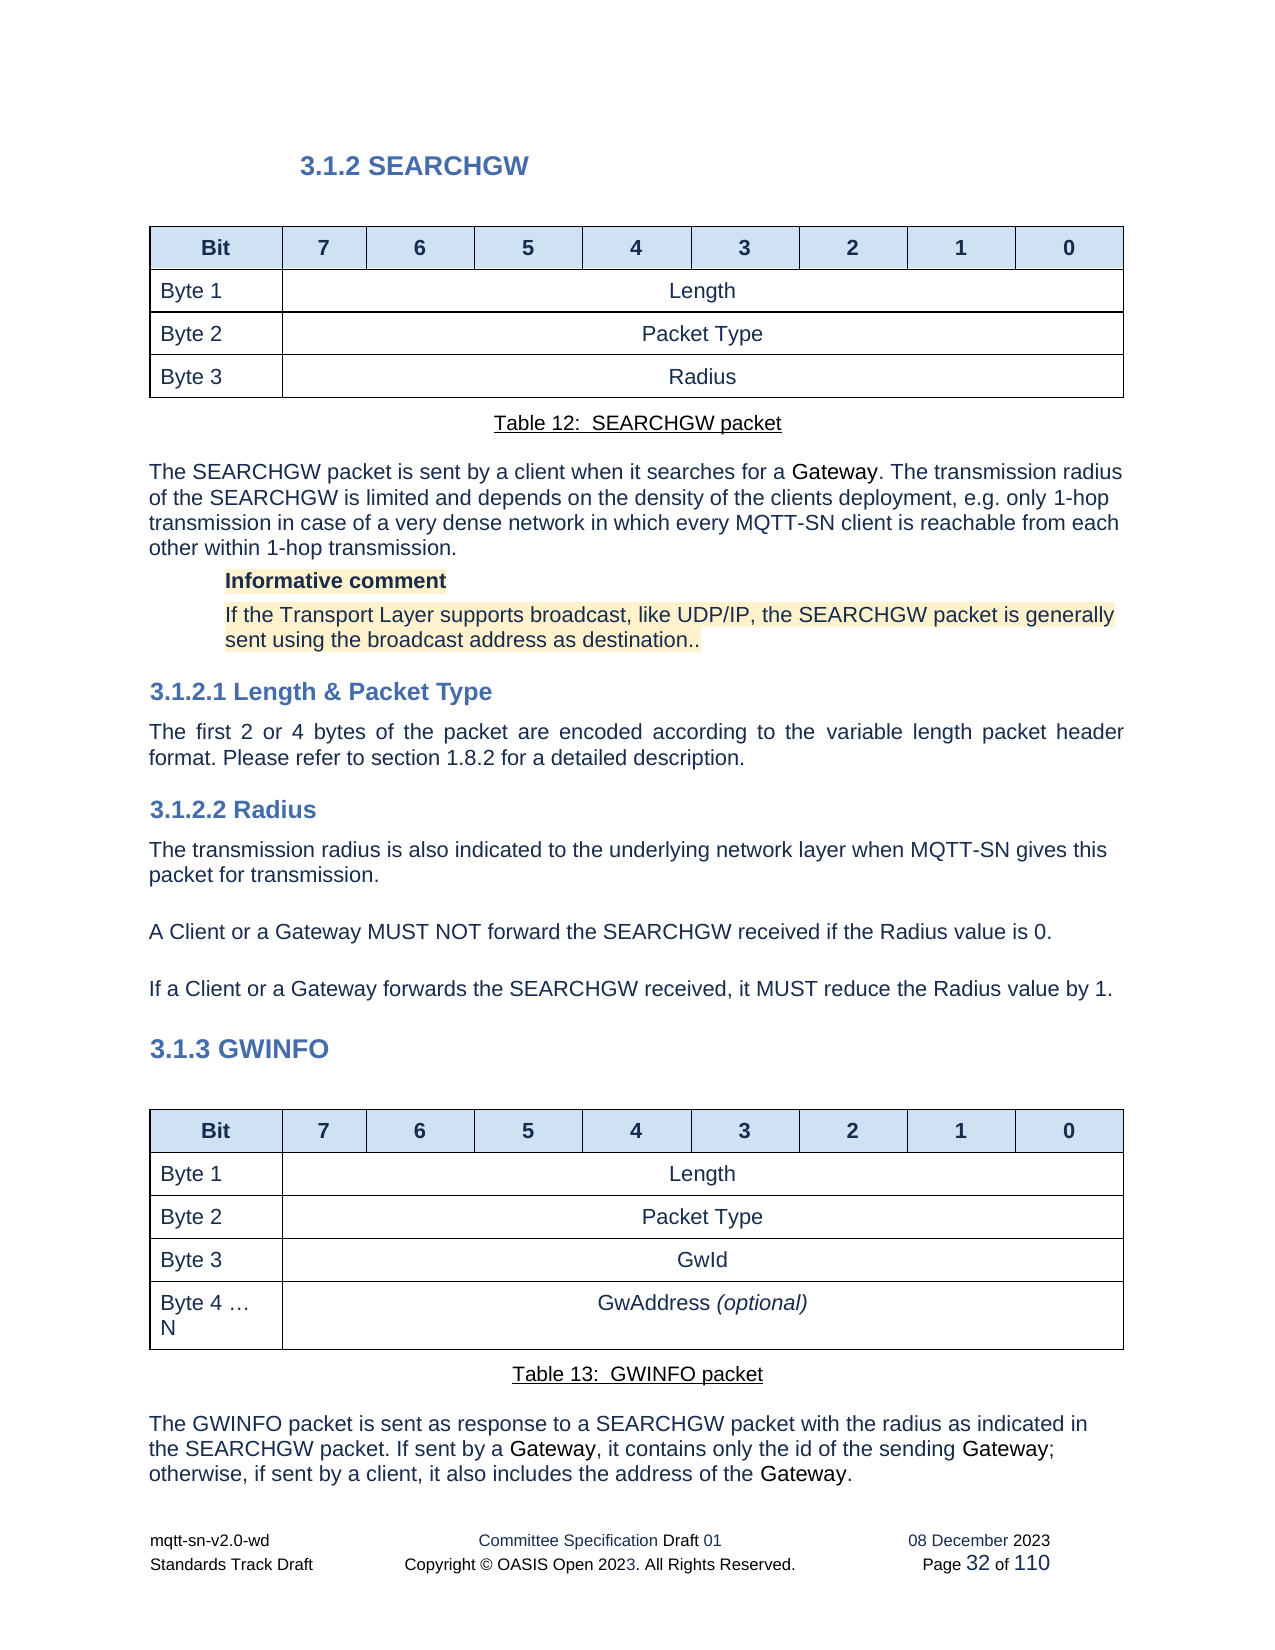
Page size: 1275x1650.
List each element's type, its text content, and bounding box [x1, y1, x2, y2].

table_header 7 [283, 227, 366, 268]
table_cell Byte 4 … N [151, 1282, 282, 1349]
table_cell Byte 3 [151, 1239, 282, 1281]
table_header 6 [367, 227, 474, 268]
table_cell Length [283, 270, 1123, 311]
table_header 4 [583, 227, 691, 268]
table_cell Byte 1 [151, 1153, 282, 1195]
table_header 3 [692, 227, 799, 268]
table_cell Byte 2 [151, 313, 282, 354]
table_header 1 [908, 1110, 1015, 1152]
table_cell Radius [283, 355, 1123, 397]
table_cell Packet Type [283, 1196, 1123, 1238]
subtitle 3.1.2.2 Radius [150, 796, 1124, 824]
table_cell Length [283, 1153, 1123, 1195]
table_cell GwId [283, 1239, 1123, 1281]
text The GWINFO packet is sent as response to a SEARCHGW packet with the radius as indicated in the SEARCHGW packet. If sent by a Gateway, it contains only the id of the sending Gateway; otherwise, if sent by a client, it also includes the address of the Gateway. [148, 1411, 1124, 1486]
table_header 7 [283, 1110, 366, 1152]
text The first 2 or 4 bytes of the packet are encoded according to the variable length packet header format. Please refer to section 1.8.2 for a detailed description. [148, 719, 1124, 770]
text Informative comment [225, 568, 1124, 594]
subtitle 3.1.2 SEARCHGW [300, 150, 1124, 181]
table_cell Byte 1 [151, 270, 282, 311]
table_header 0 [1016, 1110, 1123, 1152]
table_header 6 [367, 1110, 474, 1152]
text The SEARCHGW packet is sent by a client when it searches for a Gateway. The transmission radius of the SEARCHGW is limited and depends on the density of the clients deployment, e.g. only 1-hop transmission in case of a very dense network in which every MQTT-SN client is reachable from each other within 1-hop transmission. [148, 459, 1124, 560]
subtitle 3.1.2.1 Length & Packet Type [150, 677, 1124, 706]
table_header 3 [692, 1110, 799, 1152]
text Table 12: SEARCHGW packet [150, 411, 1125, 435]
table_header 1 [908, 227, 1015, 268]
table_header 0 [1016, 227, 1123, 268]
table_cell Byte 3 [151, 355, 282, 397]
table_header 2 [800, 227, 907, 268]
table_header 5 [475, 1110, 582, 1152]
subtitle 3.1.3 GWINFO [150, 1033, 1124, 1064]
table_cell Packet Type [283, 313, 1123, 354]
text The transmission radius is also indicated to the underlying network layer when MQTT-SN gives this packet for transmission. [148, 837, 1124, 887]
text If the Transport Layer supports broadcast, like UDP/IP, the SEARCHGW packet is generally sent using the broadcast address as destination.. [225, 602, 1124, 652]
table_cell Byte 2 [151, 1196, 282, 1238]
table_header 4 [583, 1110, 691, 1152]
text Table 13: GWINFO packet [150, 1362, 1125, 1386]
table_header Bit [151, 227, 282, 268]
table_header Bit [151, 1110, 282, 1152]
table_header 5 [475, 227, 582, 268]
text If a Client or a Gateway forwards the SEARCHGW received, it MUST reduce the Radius value by 1. [148, 976, 1124, 1001]
table_header 2 [800, 1110, 907, 1152]
table_cell GwAddress (optional) [283, 1282, 1123, 1349]
text A Client or a Gateway MUST NOT forward the SEARCHGW received if the Radius value is 0. [148, 919, 1124, 944]
